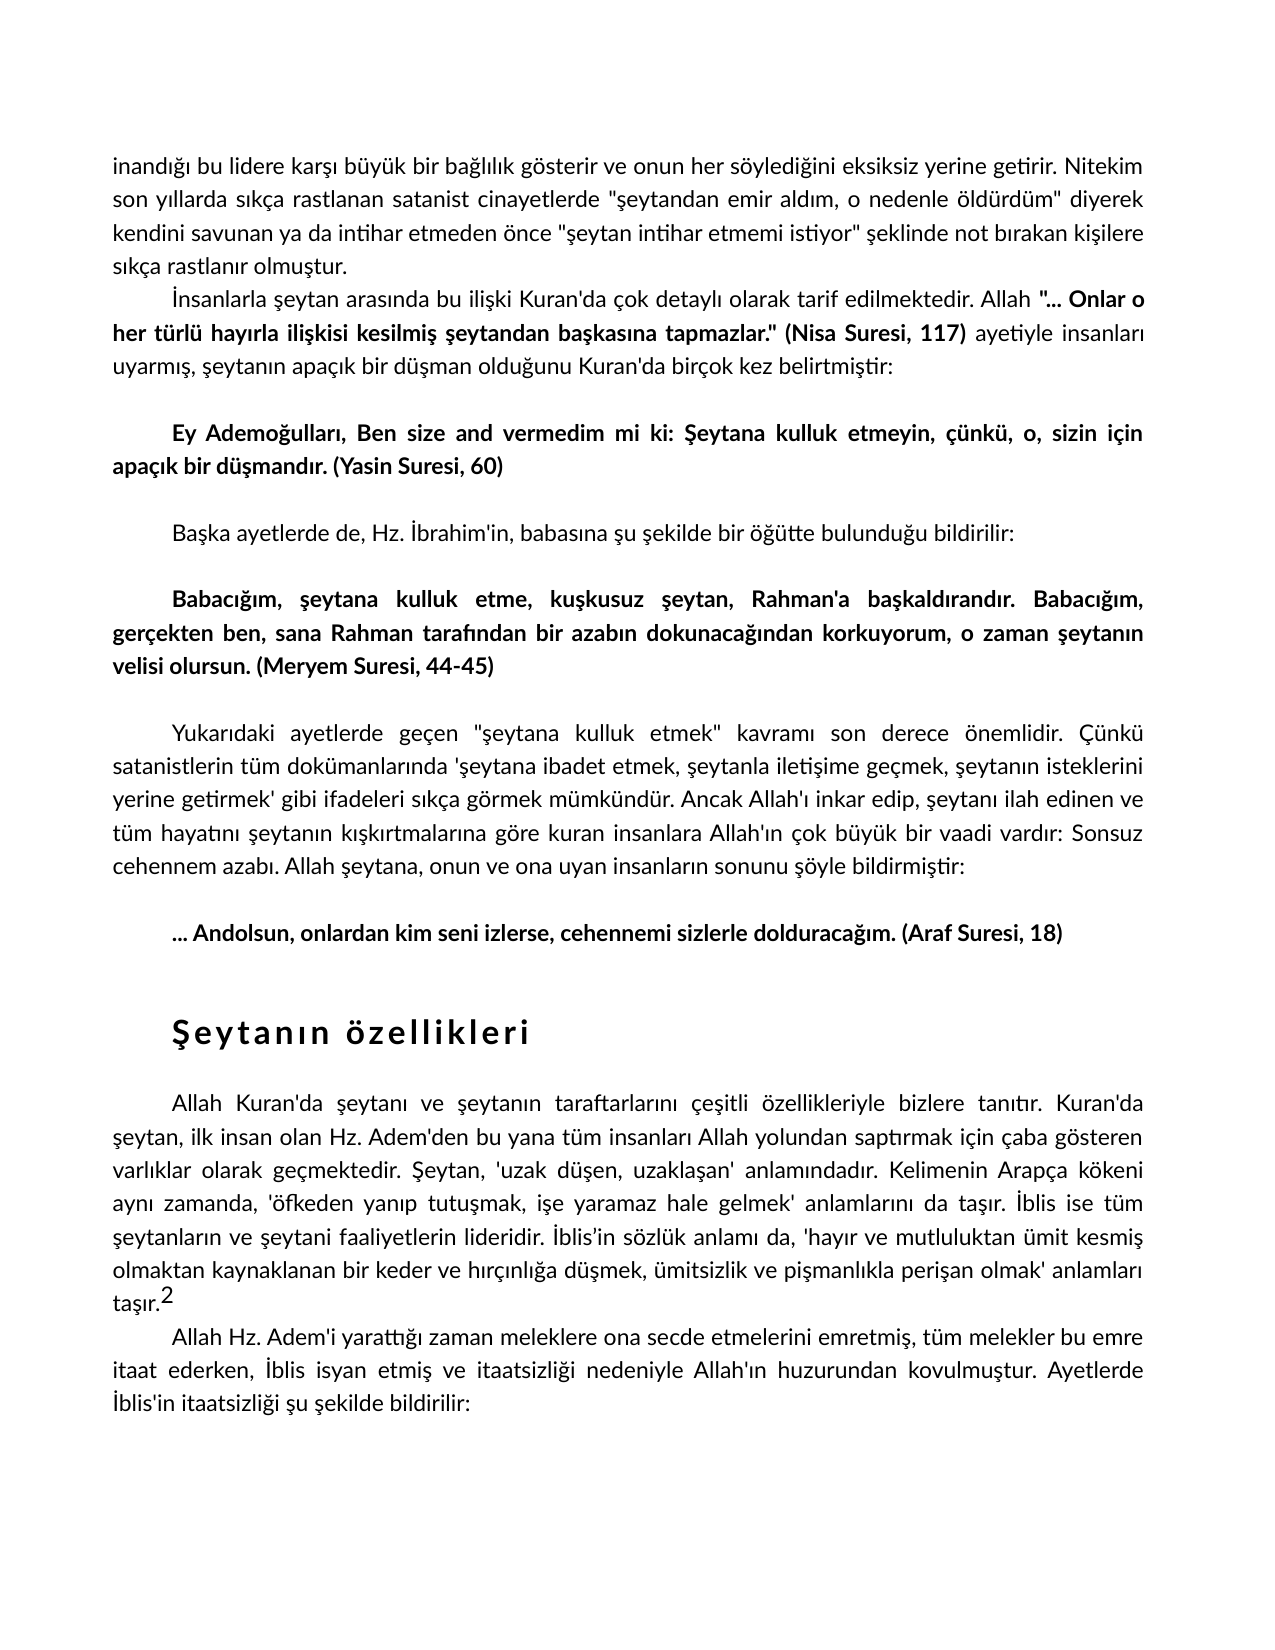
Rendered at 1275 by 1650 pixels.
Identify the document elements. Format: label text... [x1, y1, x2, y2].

text Ey Ademoğulları, Ben size and vermedim mi ki: Şeytana kulluk etmeyin, çünkü, o, sizin için apaçık bir düşmandır. (Yasin Suresi, 60) [112, 414, 1145, 481]
text Allah Kuran'da şeytanı ve şeytanın taraftarlarını çeşitli özellikleriyle bizlere tanıtır. Kuran'da şeytan, ilk insan olan Hz. Adem'den bu yana tüm insanları Allah yolundan saptırmak için çaba gösteren varlıklar olarak geçmektedir. Şeytan, 'uzak düşen, uzaklaşan' anlamındadır. Kelimenin Arapça kökeni aynı zamanda, 'öfkeden yanıp tutuşmak, işe yaramaz hale gelmek' anlamlarını da taşır. İblis ise tüm şeytanların ve şeytani faaliyetlerin lideridir. İblis’in sözlük anlamı da, 'hayır ve mutluluktan ümit kesmiş olmaktan kaynaklanan bir keder ve hırçınlığa düşmek, ümitsizlik ve pişmanlıkla perişan olmak' anlamları taşır.2 [112, 1085, 1145, 1318]
text Şeytanın özellikleri [112, 1014, 1145, 1052]
text İnsanlarla şeytan arasında bu ilişki Kuran'da çok detaylı olarak tarif edilmektedir. Allah "... Onlar o her türlü hayırla ilişkisi kesilmiş şeytandan başkasına tapmazlar." (Nisa Suresi, 117) ayetiyle insanları uyarmış, şeytanın apaçık bir düşman olduğunu Kuran'da birçok kez belirtmiştir: [112, 281, 1145, 381]
text inandığı bu lidere karşı büyük bir bağlılık gösterir ve onun her söylediğini eksiksiz yerine getirir. Nitekim son yıllarda sıkça rastlanan satanist cinayetlerde "şeytandan emir aldım, o nedenle öldürdüm" diyerek kendini savunan ya da intihar etmeden önce "şeytan intihar etmemi istiyor" şeklinde not bırakan kişilere sıkça rastlanır olmuştur. [112, 148, 1145, 281]
text Babacığım, şeytana kulluk etme, kuşkusuz şeytan, Rahman'a başkaldırandır. Babacığım, gerçekten ben, sana Rahman tarafından bir azabın dokunacağından korkuyorum, o zaman şeytanın velisi olursun. (Meryem Suresi, 44-45) [112, 581, 1145, 681]
text Allah Hz. Adem'i yarattığı zaman meleklere ona secde etmelerini emretmiş, tüm melekler bu emre itaat ederken, İblis isyan etmiş ve itaatsizliği nedeniyle Allah'ın huzurundan kovulmuştur. Ayetlerde İblis'in itaatsizliği şu şekilde bildirilir: [112, 1318, 1145, 1418]
text ... Andolsun, onlardan kim seni izlerse, cehennemi sizlerle dolduracağım. (Araf Suresi, 18) [112, 914, 1145, 948]
text Başka ayetlerde de, Hz. İbrahim'in, babasına şu şekilde bir öğütte bulunduğu bildirilir: [112, 514, 1145, 548]
text Yukarıdaki ayetlerde geçen "şeytana kulluk etmek" kavramı son derece önemlidir. Çünkü satanistlerin tüm dokümanlarında 'şeytana ibadet etmek, şeytanla iletişime geçmek, şeytanın isteklerini yerine getirmek' gibi ifadeleri sıkça görmek mümkündür. Ancak Allah'ı inkar edip, şeytanı ilah edinen ve tüm hayatını şeytanın kışkırtmalarına göre kuran insanlara Allah'ın çok büyük bir vaadi vardır: Sonsuz cehennem azabı. Allah şeytana, onun ve ona uyan insanların sonunu şöyle bildirmiştir: [112, 714, 1145, 881]
